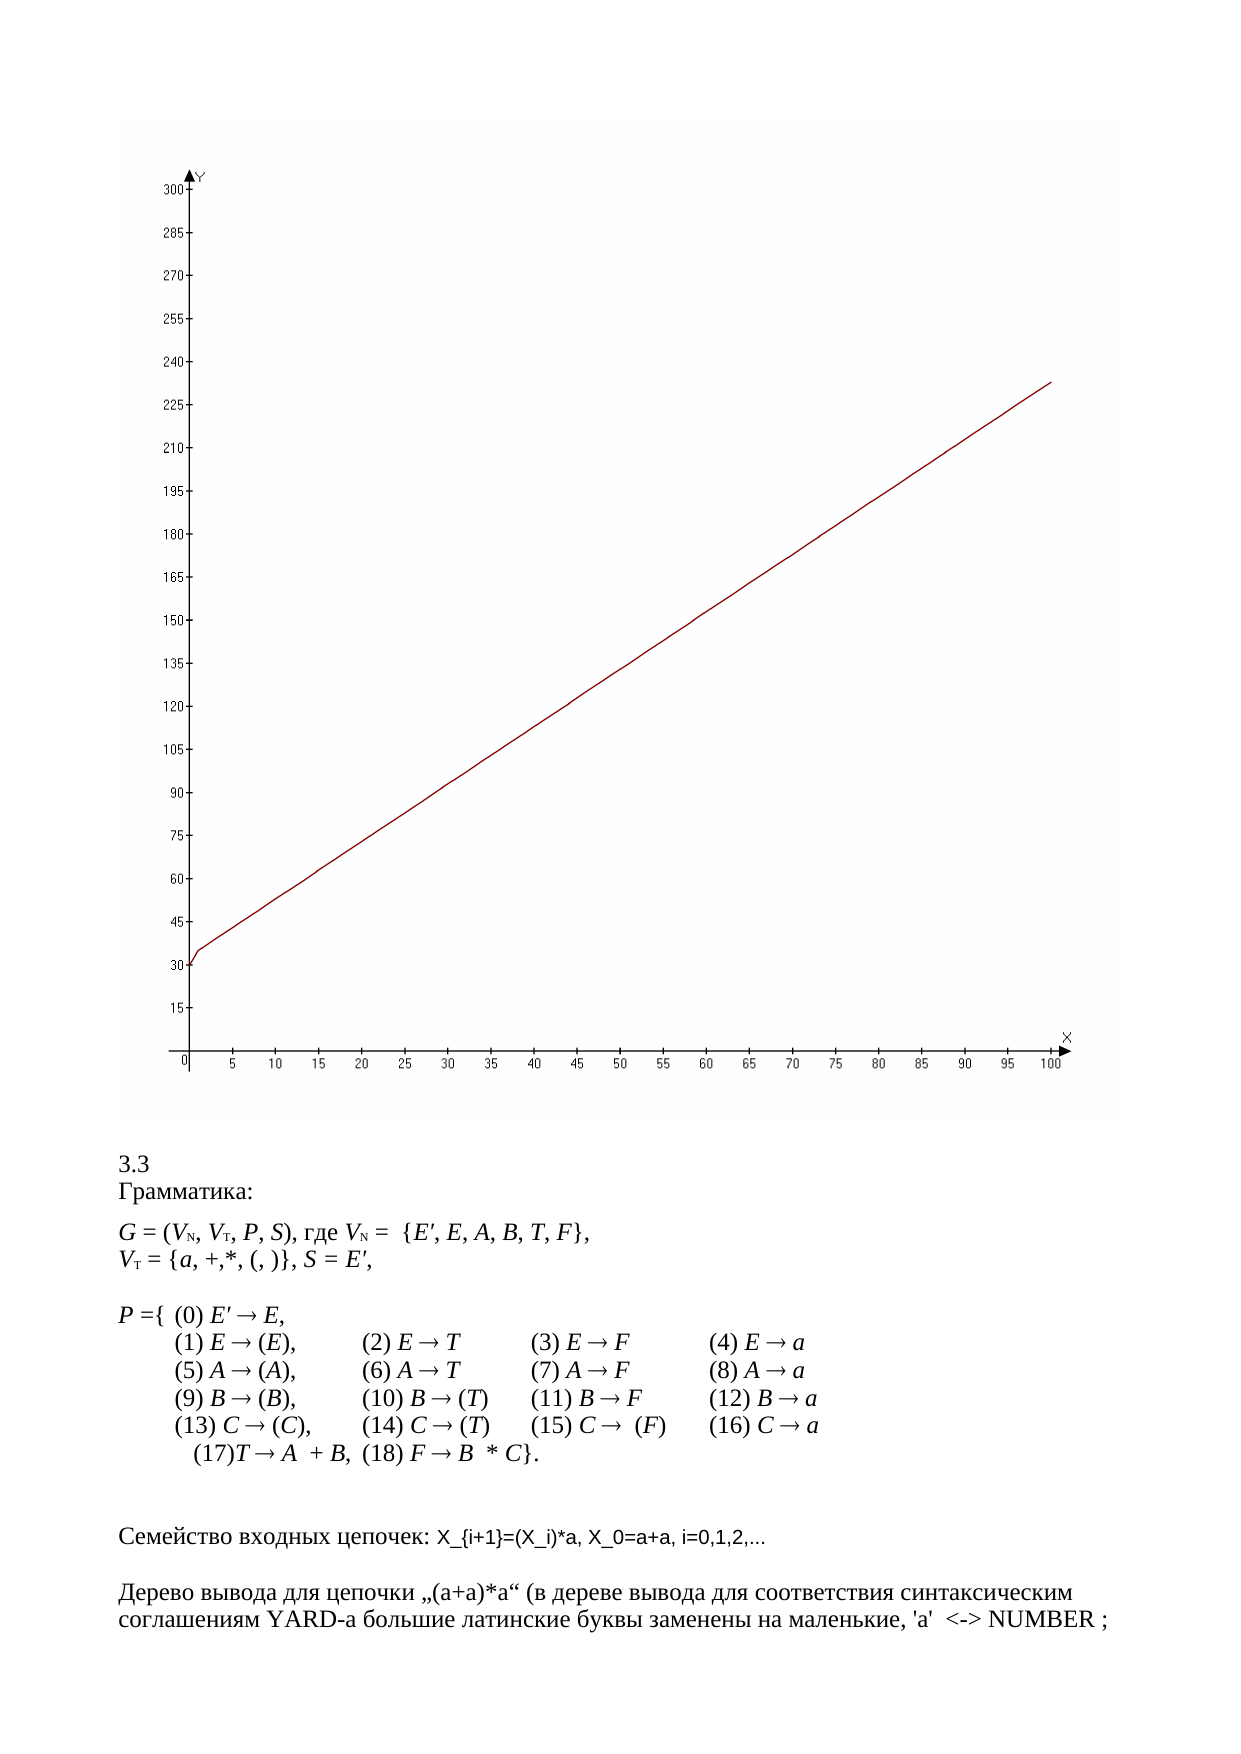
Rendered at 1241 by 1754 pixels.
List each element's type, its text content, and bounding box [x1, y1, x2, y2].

text (5) A ® (A), (6) A ® T (7) A ® F (8) A ® a [118, 1356, 1122, 1384]
text Дерево вывода для цепочки „(a+a)*a“ (в дереве вывода для соответствия синтаксическим соглашениям YARD-а большие латинские буквы заменены на маленькие, 'a' <-> NUMBER ; [118, 1578, 1122, 1633]
text 3.3 [118, 1150, 1122, 1177]
text Семейство входных цепочек: X_{i+1}=(X_i)*a, X_0=a+a, i=0,1,2,... [118, 1522, 1122, 1550]
text Грамматика: [118, 1177, 1122, 1205]
text G = (VN, VT, P, S), где VN = {E′, E, A, B, T, F}, [118, 1218, 1122, 1245]
picture [118, 118, 1122, 1122]
text (9) B ® (B), (10) B ® (T) (11) B ® F (12) B ® a [118, 1384, 1122, 1412]
text (1) E ® (E), (2) E ® T (3) E ® F (4) E ® a [118, 1328, 1122, 1356]
text (13) C ® (C), (14) C ® (T) (15) C ® (F) (16) C ® a [118, 1412, 1122, 1439]
list (17)T ® A + B, (18) F ® B * C}. [156, 1439, 1122, 1467]
text VT = {a, +,*, (, )}, S = E′, [118, 1245, 1122, 1288]
text P ={ (0) E′ ® E, [118, 1301, 1122, 1328]
